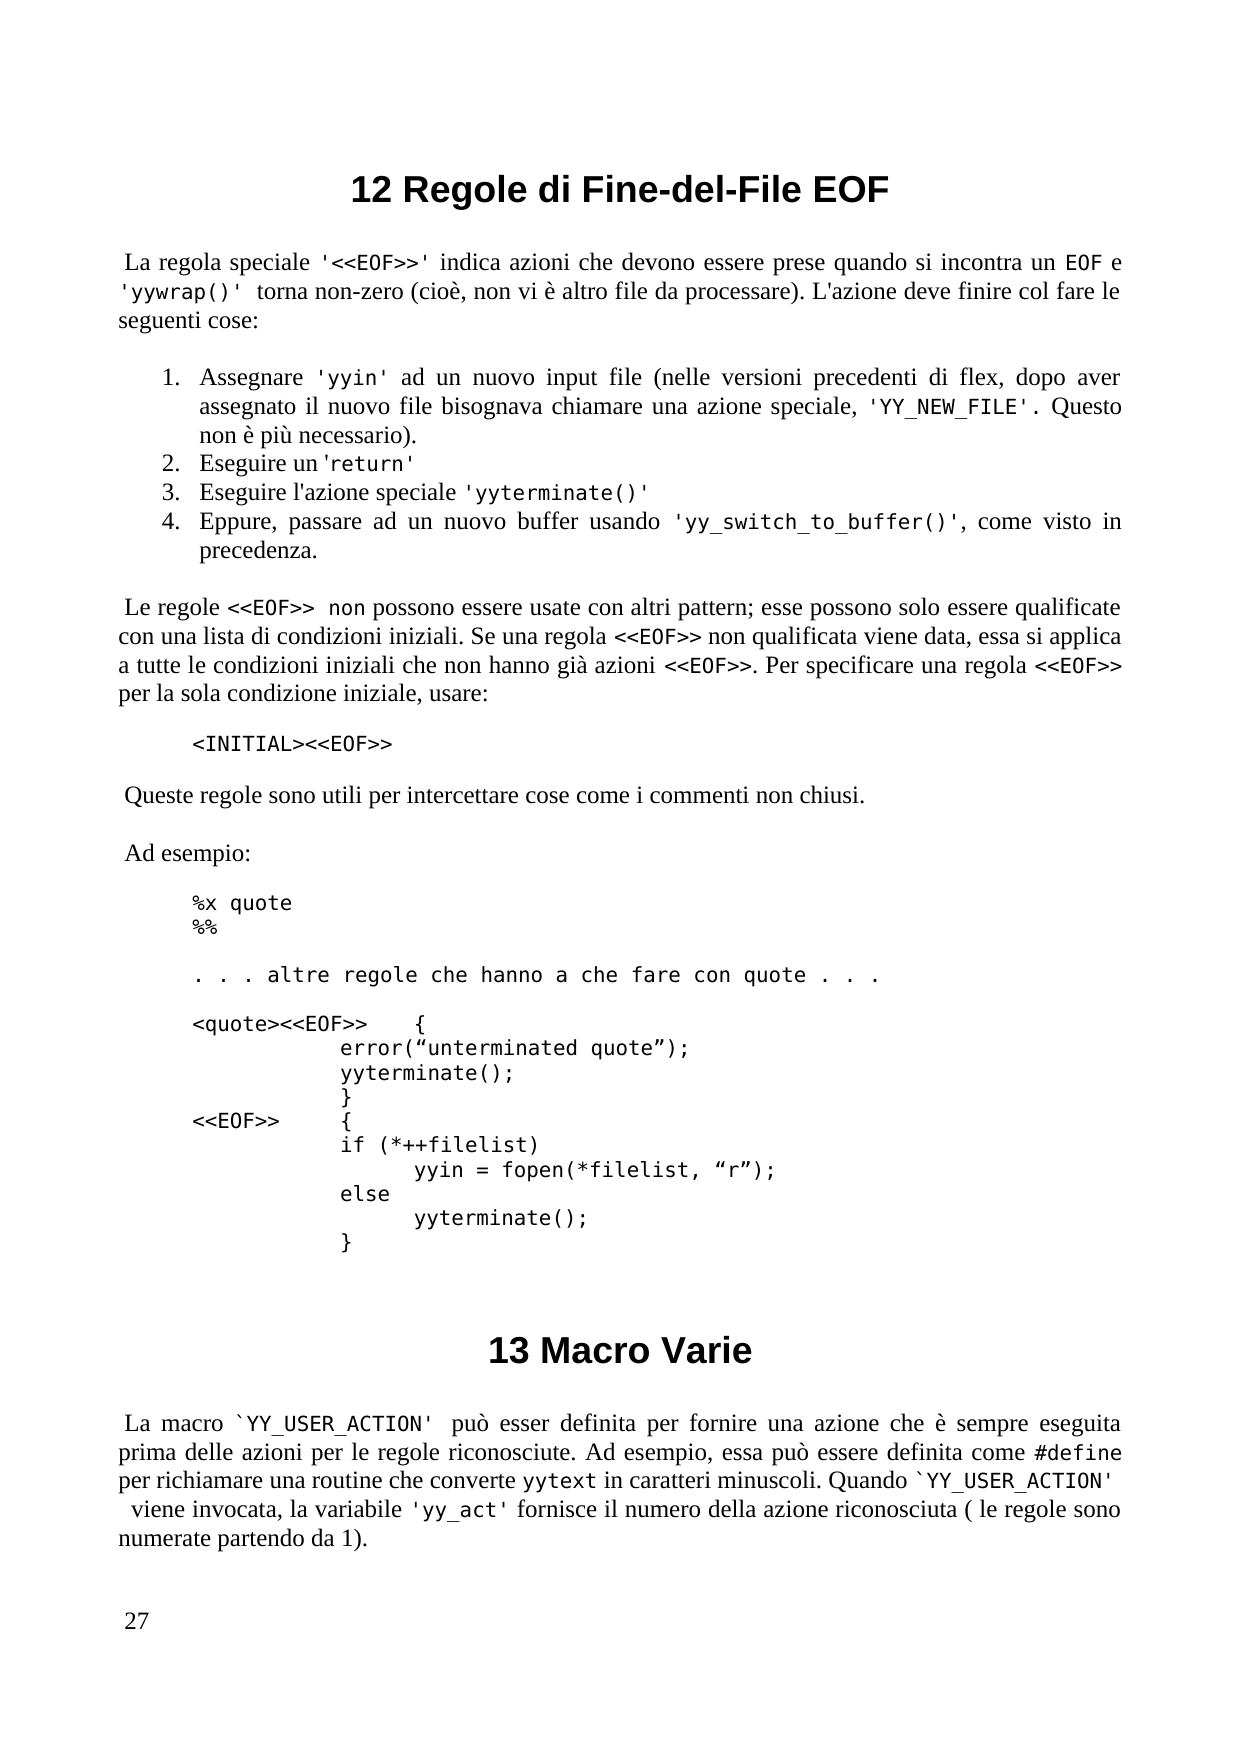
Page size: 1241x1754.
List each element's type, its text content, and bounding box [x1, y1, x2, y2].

text La regola speciale '<<EOF>>' indica azioni che devono essere prese quando si incontra un EOF e 'yywrap()' torna non-zero (cioè, non vi è altro file da processare). L'azione deve finire col fare le seguenti cose: [118, 247, 1122, 333]
text %x quote [118, 891, 1122, 915]
text <<EOF>> { [118, 1109, 1122, 1133]
text if (*++filelist) [118, 1133, 1122, 1158]
text Ad esempio: [118, 838, 1122, 866]
text error(“unterminated quote”); [118, 1036, 1122, 1061]
text yyterminate(); [118, 1206, 1122, 1230]
text } [118, 1230, 1122, 1255]
text %% [118, 915, 1122, 939]
text La macro `YY_USER_ACTION' può esser definita per fornire una azione che è sempre eseguita prima delle azioni per le regole riconosciute. Ad esempio, essa può essere definita come #define per richiamare una routine che converte yytext in caratteri minuscoli. Quando `YY_USER_ACTION' [118, 1408, 1122, 1494]
text Queste regole sono utili per intercettare cose come i commenti non chiusi. [118, 780, 1122, 809]
list Assegnare 'yyin' ad un nuovo input file (nelle versioni precedenti di flex, dopo aver assegnato il nuovo file bisognava chiamare una azione speciale, 'YY_NEW_FILE'. Questo non è più necessario). [162, 362, 1122, 448]
text yyin = fopen(*filelist, “r”); [118, 1158, 1122, 1182]
text else [118, 1182, 1122, 1206]
list Eseguire un 'return' [162, 448, 1122, 477]
title 12 Regole di Fine-del-File EOF [118, 167, 1122, 211]
list Eseguire l'azione speciale 'yyterminate()' [162, 477, 1122, 506]
text . . . altre regole che hanno a che fare con quote . . . [118, 963, 1122, 988]
text viene invocata, la variabile 'yy_act' fornisce il numero della azione riconosciuta ( le regole sono numerate partendo da 1). [118, 1494, 1122, 1552]
text } [118, 1085, 1122, 1109]
text <quote><<EOF>> { [118, 1012, 1122, 1036]
list Eppure, passare ad un nuovo buffer usando 'yy_switch_to_buffer()', come visto in precedenza. [162, 506, 1122, 563]
text yyterminate(); [118, 1061, 1122, 1085]
text <INITIAL><<EOF>> [118, 732, 1122, 756]
text Le regole <<EOF>> non possono essere usate con altri pattern; esse possono solo essere qualificate con una lista di condizioni iniziali. Se una regola <<EOF>> non qualificata viene data, essa si applica a tutte le condizioni iniziali che non hanno già azioni <<EOF>>. Per specificare una regola <<EOF>> per la sola condizione iniziale, usare: [118, 592, 1122, 707]
title 13 Macro Varie [118, 1328, 1122, 1371]
